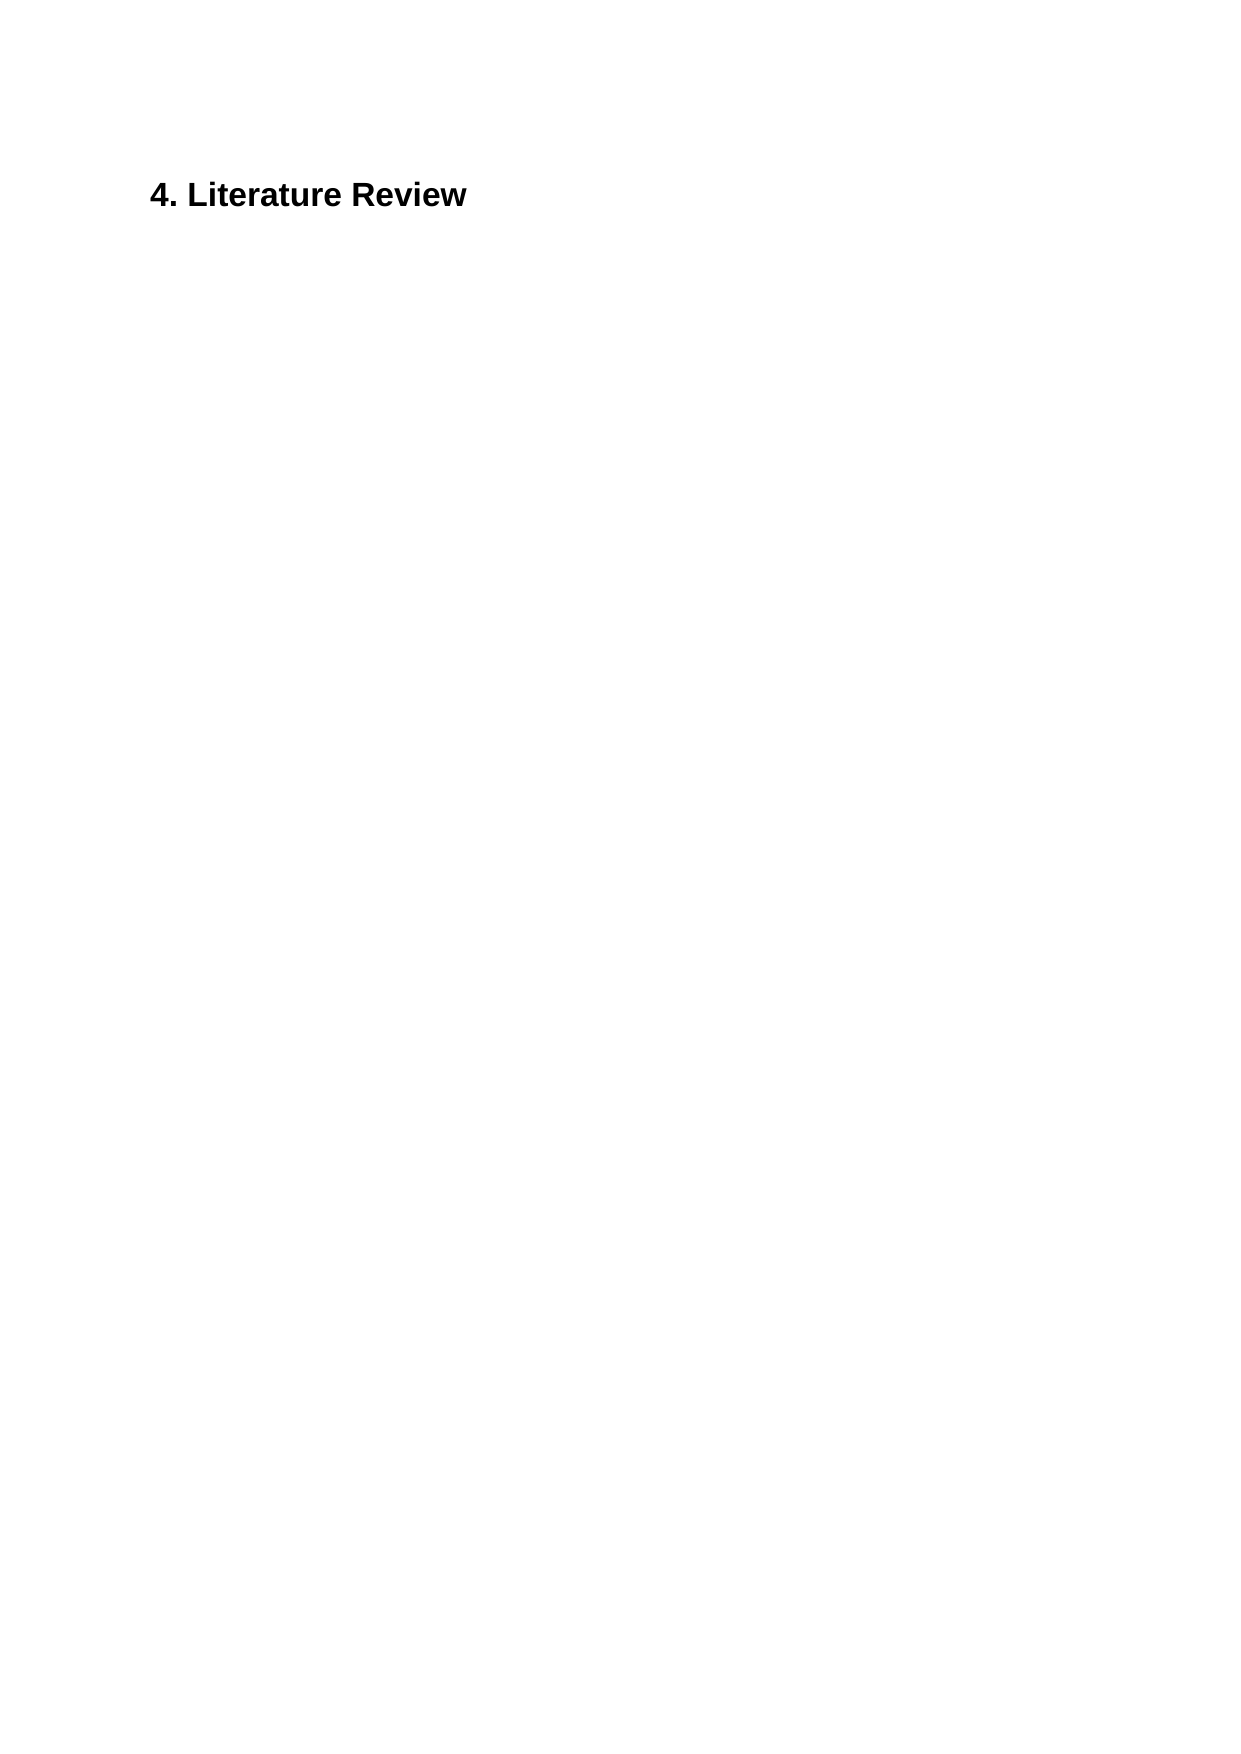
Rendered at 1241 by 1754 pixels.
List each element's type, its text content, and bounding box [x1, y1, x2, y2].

subtitle 4. Literature Review [150, 175, 1090, 214]
